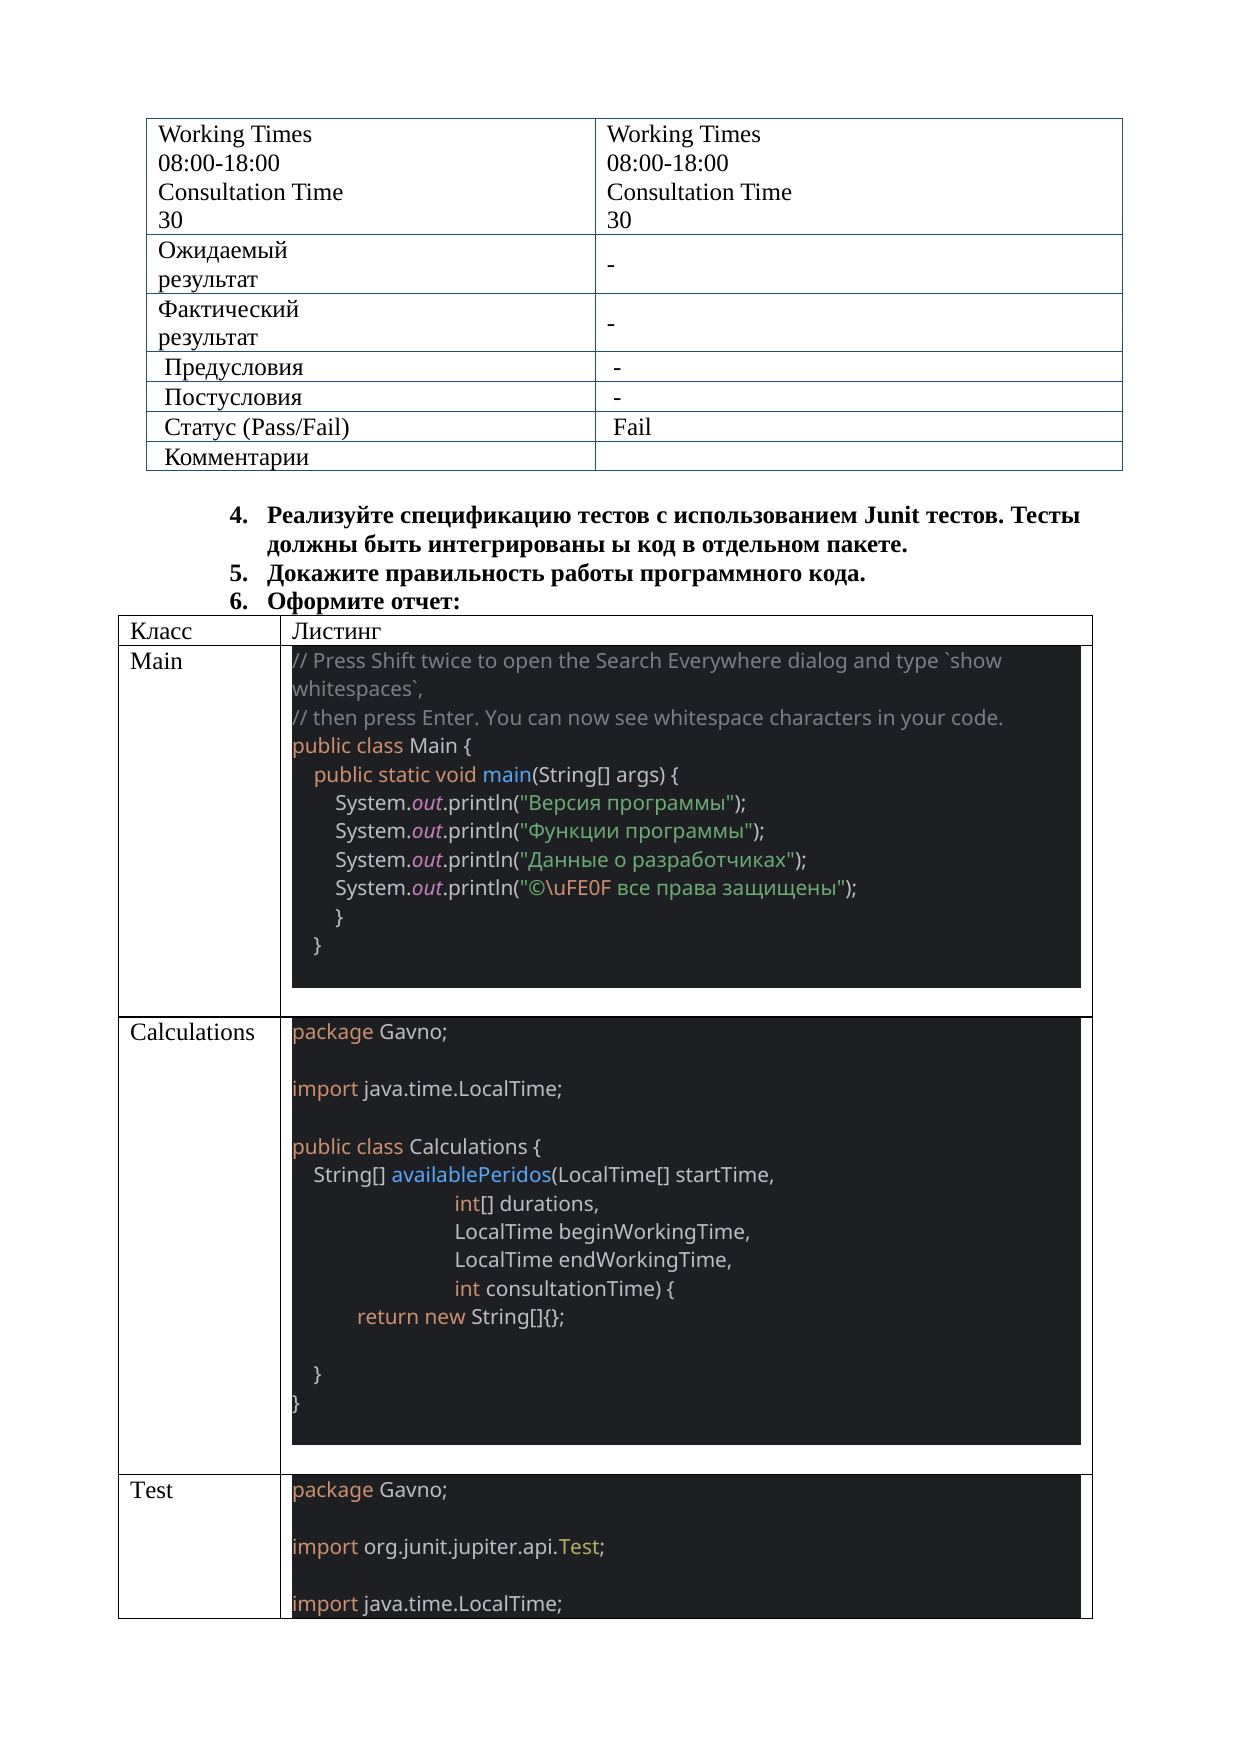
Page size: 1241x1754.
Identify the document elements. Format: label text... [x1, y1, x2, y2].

table_cell Ожидаемый результат [147, 235, 595, 293]
table_cell Комментарии [147, 442, 595, 470]
table_cell Test [119, 1475, 280, 1618]
list Реализуйте спецификацию тестов с использованием Junit тестов. Тесты должны быть интегрированы ы код в отдельном пакете. [229, 500, 1122, 558]
table_cell Main [119, 646, 280, 1016]
table_cell Статус (Pass/Fail) [147, 412, 595, 441]
table_cell [596, 442, 1122, 470]
list Докажите правильность работы программного кода. [267, 558, 1122, 586]
table_cell Calculations [119, 1018, 280, 1474]
table_cell Working Times 08:00-18:00 Consultation Time 30 [147, 119, 595, 234]
table_header Листинг [281, 616, 1092, 645]
table_header Класс [119, 616, 280, 645]
list Оформите отчет: [267, 586, 1122, 615]
table_cell Постусловия [147, 382, 595, 411]
table_cell Working Times 08:00-18:00 Consultation Time 30 [596, 119, 1122, 234]
table_cell package Gavno; import java.time.LocalTime; public class Calculations { String[] availablePeridos(LocalTime[] startTime, int[] durations, LocalTime beginWorkingTime, LocalTime endWorkingTime, int consultationTime) { return new String[]{}; } } [281, 1018, 1092, 1474]
table_cell // Press Shift twice to open the Search Everywhere dialog and type `show whitespaces`, // then press Enter. You can now see whitespace characters in your code. public class Main { public static void main(String[] args) { System.out.println("Версия программы"); System.out.println("Функции программы"); System.out.println("Данные о разработчиках"); System.out.println("©\uFE0F все права защищены"); } } [281, 646, 1092, 1016]
table_cell Предусловия [147, 352, 595, 381]
table_cell - [596, 352, 1122, 381]
table_cell - [596, 382, 1122, 411]
table_cell Фактический результат [147, 294, 595, 351]
table_cell Fail [596, 412, 1122, 441]
table_cell - [596, 235, 1122, 293]
table_cell - [596, 294, 1122, 351]
